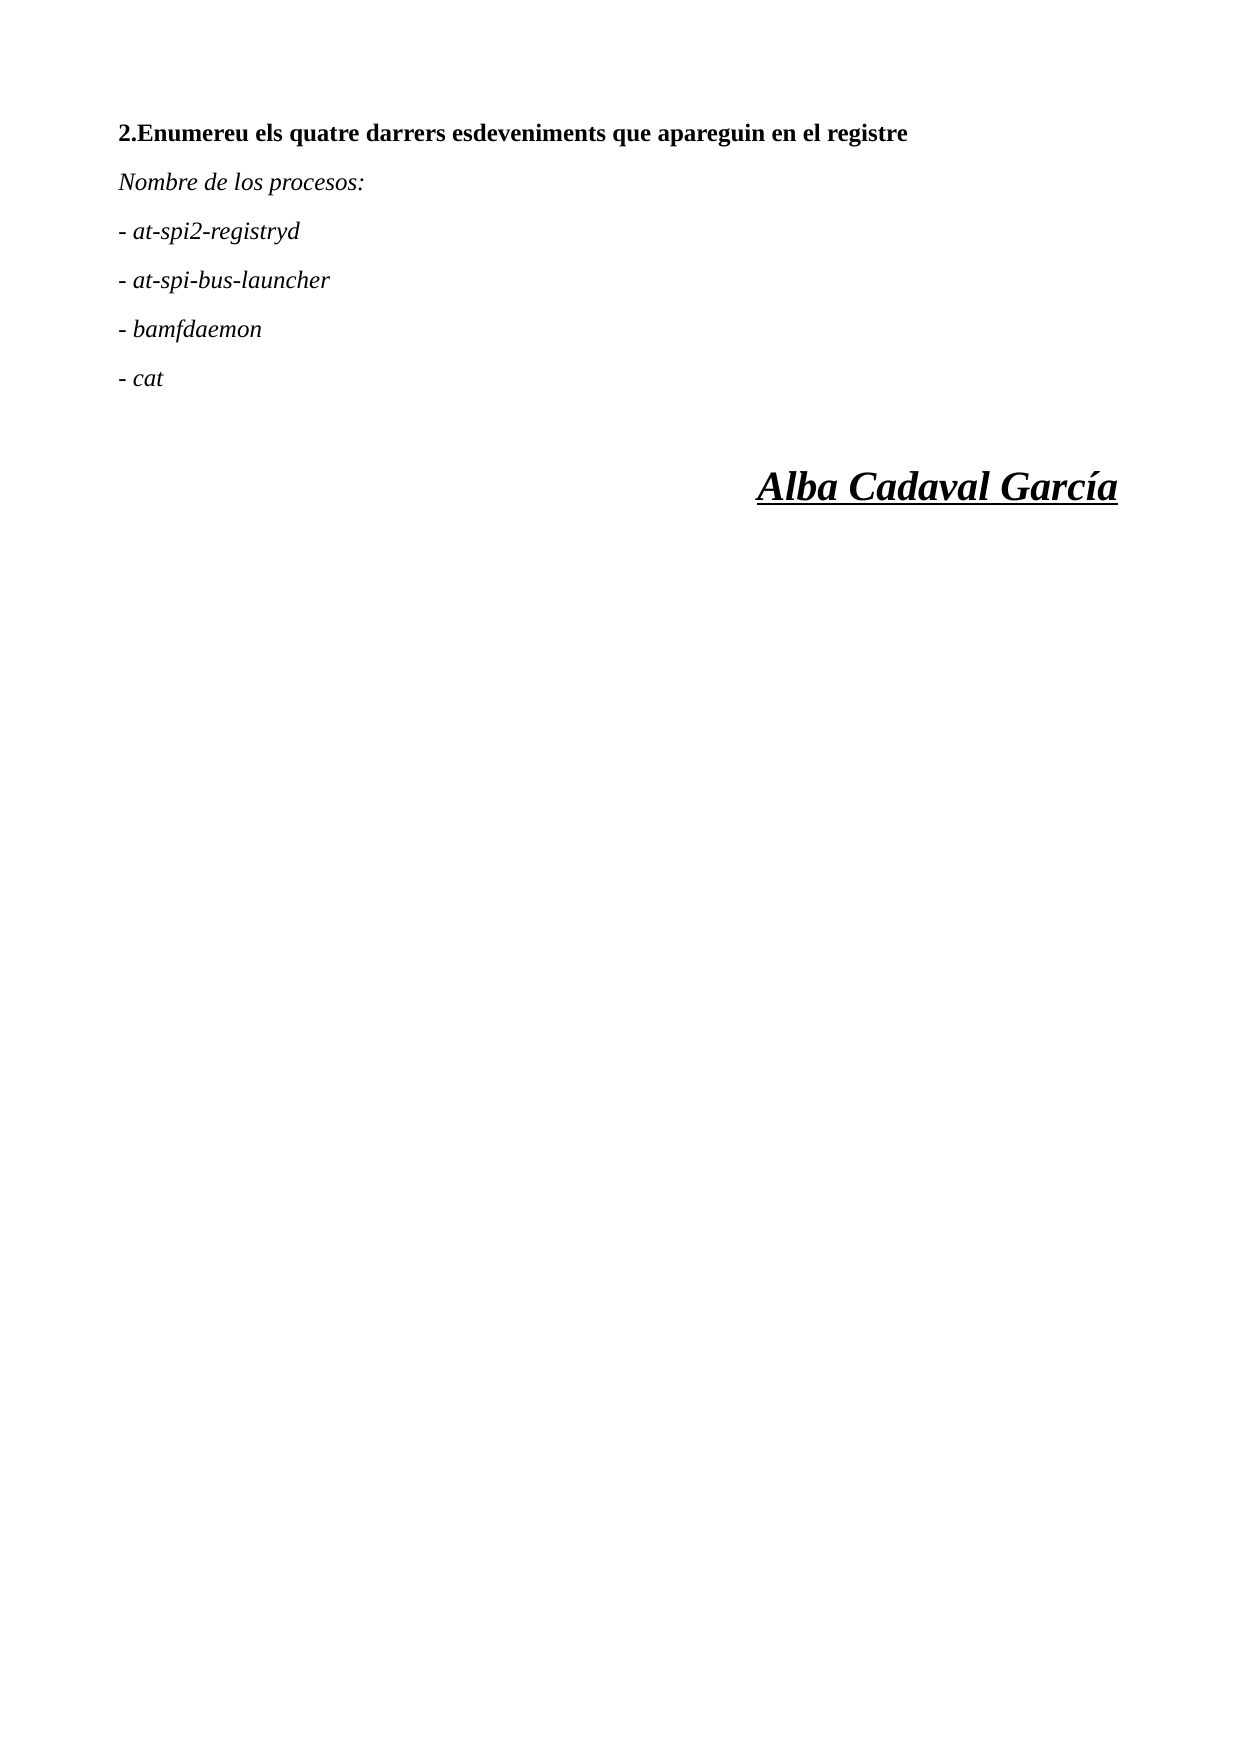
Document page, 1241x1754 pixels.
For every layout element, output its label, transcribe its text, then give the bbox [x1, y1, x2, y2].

text - at-spi-bus-launcher [118, 265, 1122, 294]
text - bamfdaemon [118, 314, 1122, 343]
text Alba Cadaval García [118, 462, 1122, 509]
text - cat [118, 363, 1122, 392]
text - at-spi2-registryd [118, 216, 1122, 245]
text Nombre de los procesos: [118, 167, 1122, 196]
text 2.Enumereu els quatre darrers esdeveniments que apareguin en el registre [118, 118, 1122, 147]
